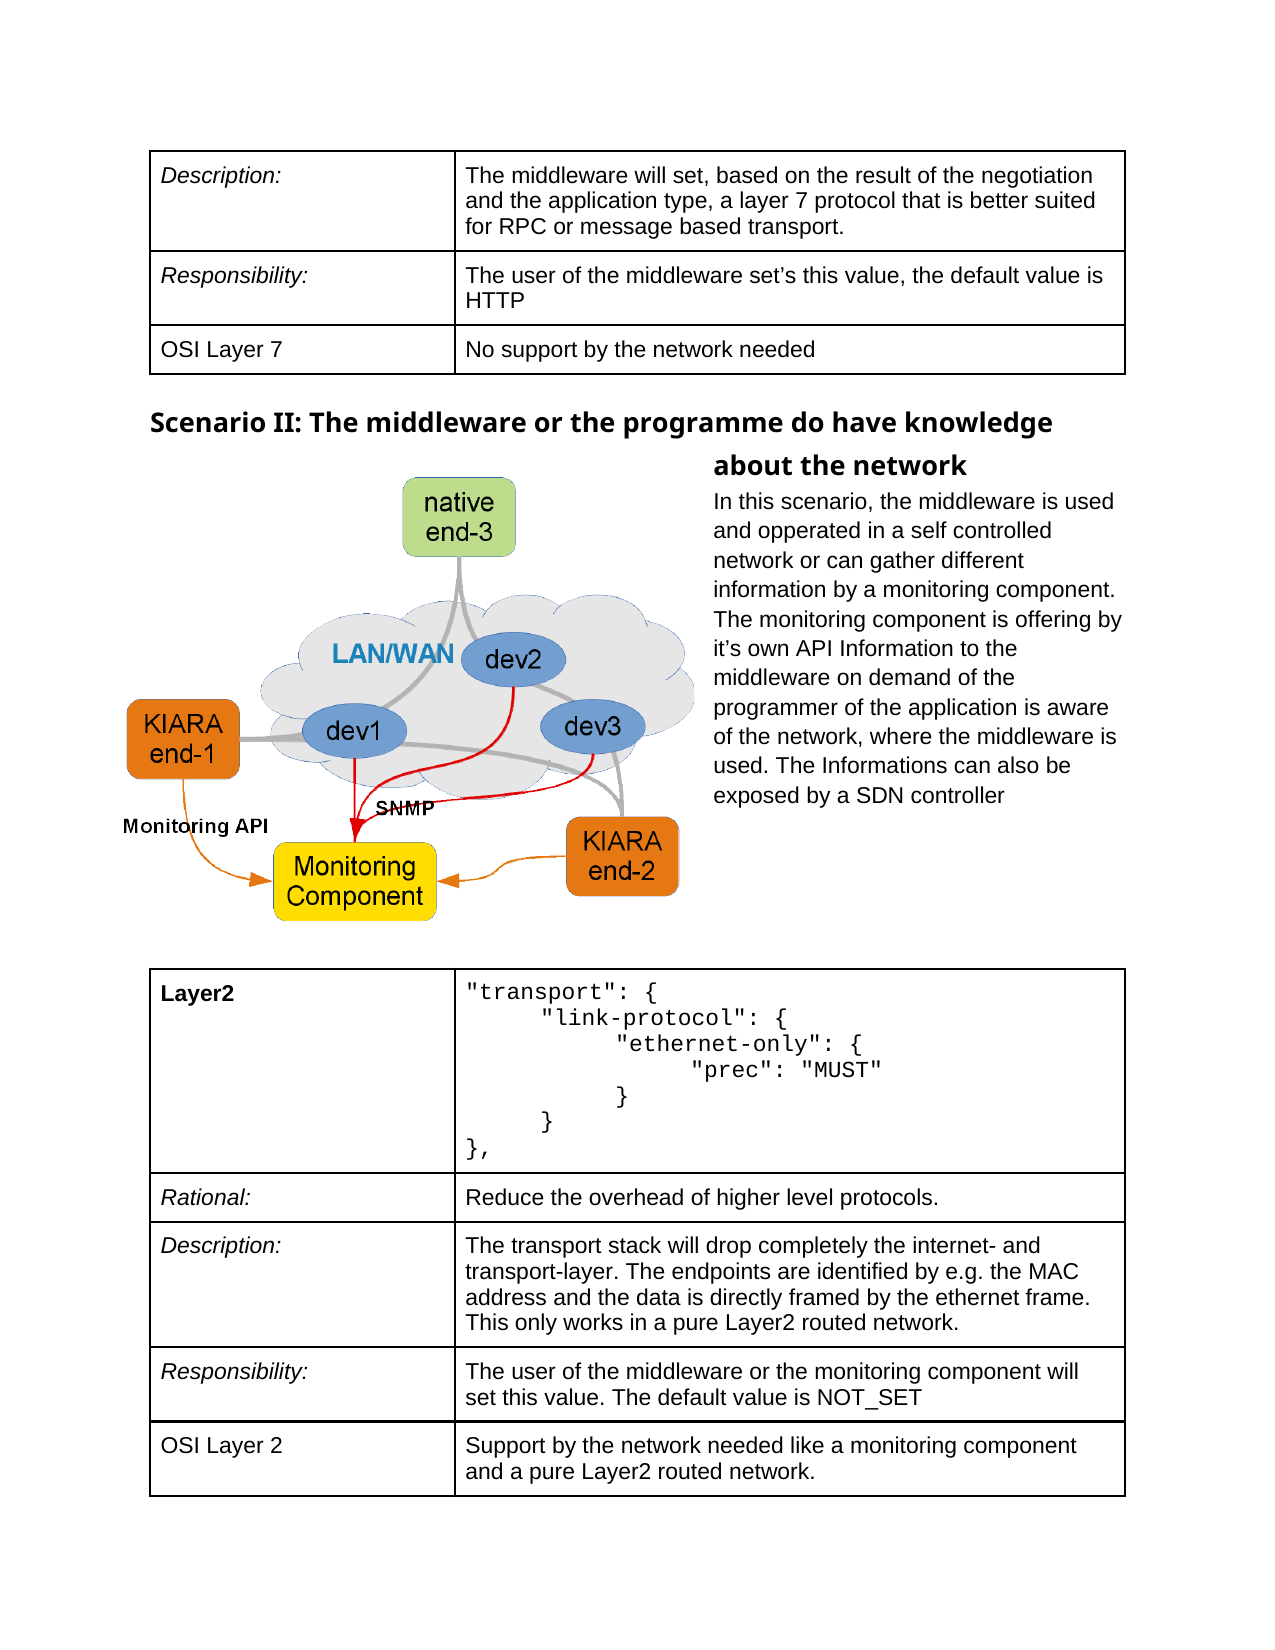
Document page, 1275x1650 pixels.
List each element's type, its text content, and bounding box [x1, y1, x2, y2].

table_cell The user of the middleware set’s this value, the default value is HTTP [456, 252, 1124, 324]
table_cell Description: [151, 1223, 454, 1346]
table_cell Responsibility: [151, 252, 454, 324]
table_cell The user of the middleware or the monitoring component will set this value. The default value is NOT_SET [456, 1348, 1124, 1420]
table_cell OSI Layer 2 [151, 1423, 454, 1494]
table_cell Description: [151, 152, 454, 250]
table_cell Support by the network needed like a monitoring component and a pure Layer2 routed network. [456, 1423, 1124, 1494]
table_cell OSI Layer 7 [151, 326, 454, 372]
table_cell Responsibility: [151, 1348, 454, 1420]
table_cell The transport stack will drop completely the internet- and transport-layer. The endpoints are identified by e.g. the MAC address and the data is directly framed by the ethernet frame. This only works in a pure Layer2 routed network. [456, 1223, 1124, 1346]
table_header "transport": { "link-protocol": { "ethernet-only": { "prec": "MUST" } } }, [456, 970, 1124, 1172]
text In this scenario, the middleware is used and opperated in a self controlled network or can gather different information by a monitoring component. The monitoring component is offering by it’s own API Information to the middleware on demand of the programmer of the application is aware of the network, where the middleware is used. The Informations can also be exposed by a SDN controller [695, 489, 1125, 808]
table_cell Reduce the overhead of higher level protocols. [456, 1174, 1124, 1221]
picture [112, 477, 695, 921]
text Scenario II: The middleware or the programme do have knowledge about the network [150, 404, 1125, 483]
table_header Layer2 [151, 970, 454, 1172]
table_cell The middleware will set, based on the result of the negotiation and the application type, a layer 7 protocol that is better suited for RPC or message based transport. [456, 152, 1124, 250]
table_cell No support by the network needed [456, 326, 1124, 372]
table_cell Rational: [151, 1174, 454, 1221]
